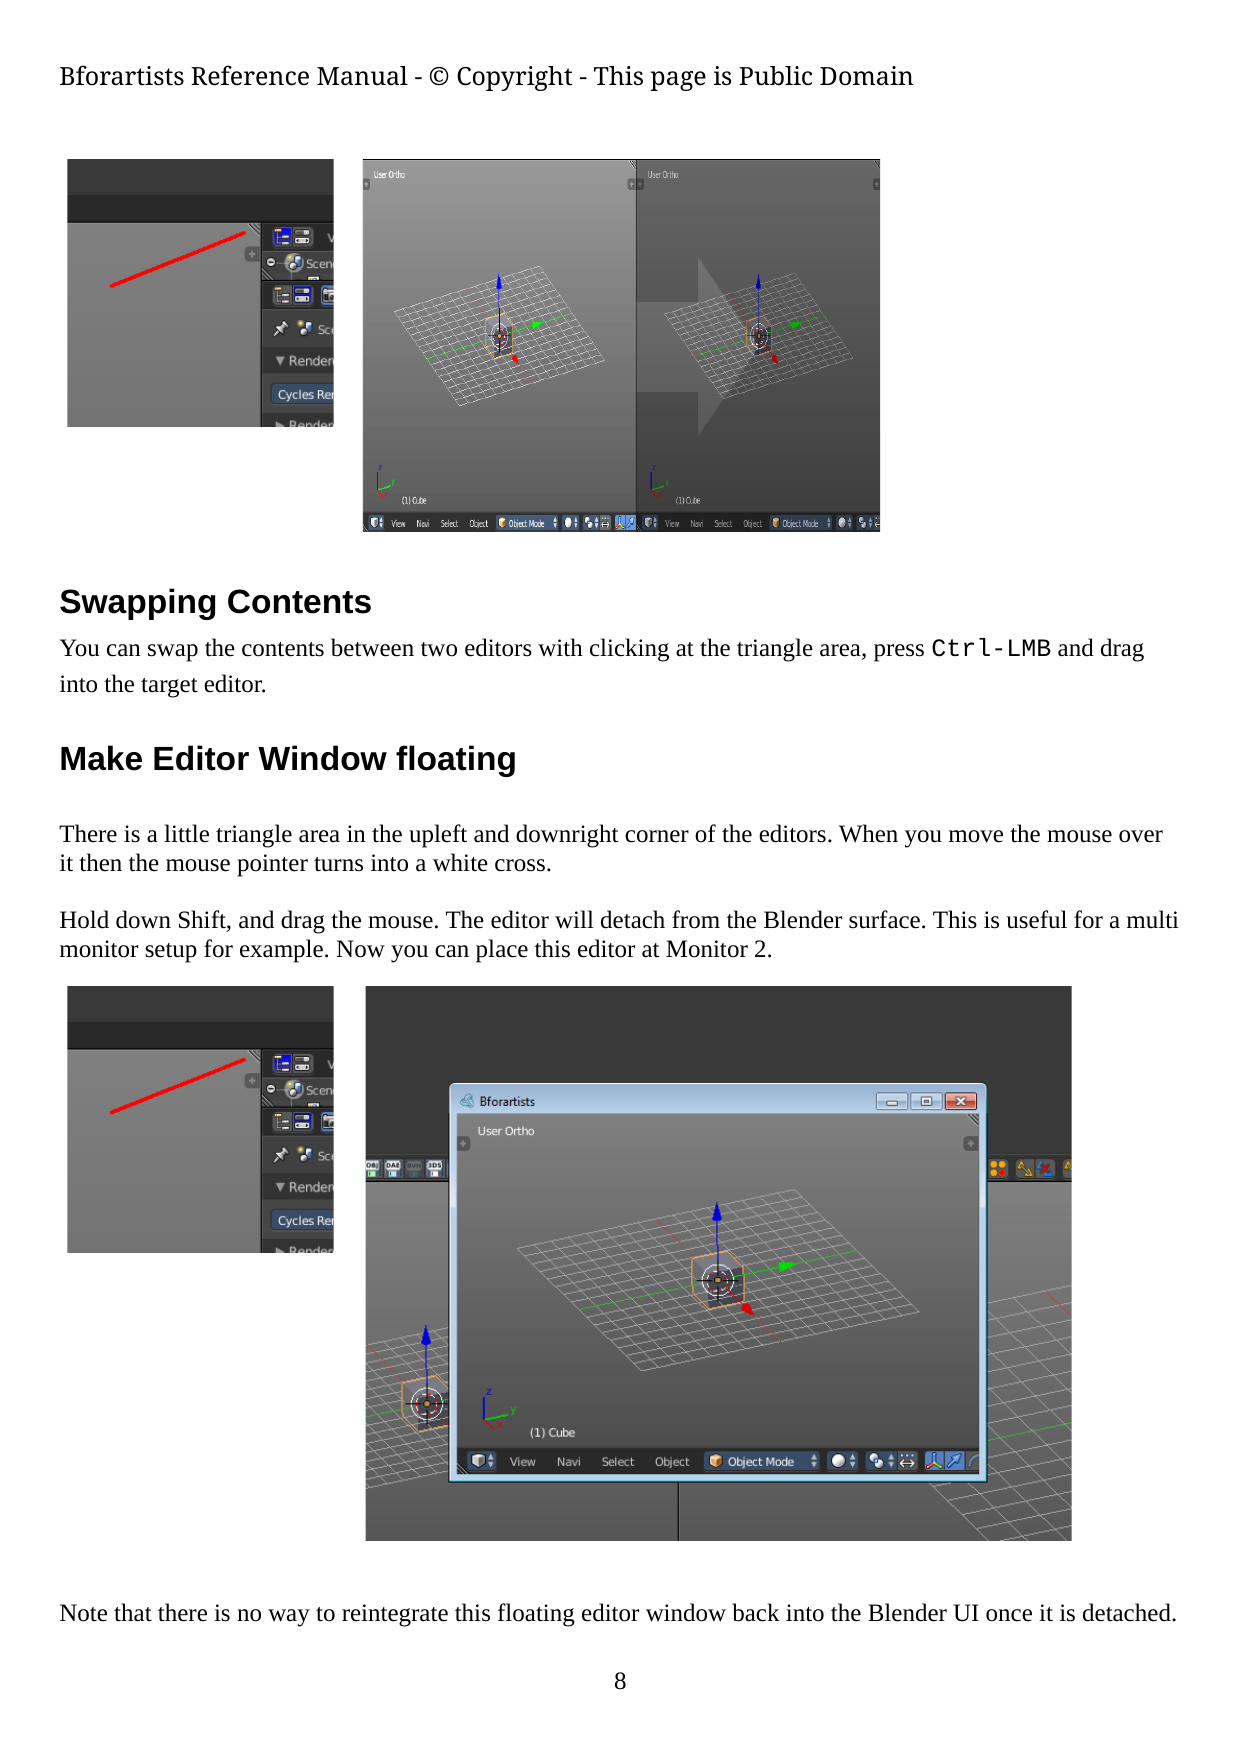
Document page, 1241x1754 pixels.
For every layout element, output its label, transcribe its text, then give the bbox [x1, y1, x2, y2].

subtitle Make Editor Window floating [59, 739, 1181, 778]
text Note that there is no way to reintegrate this floating editor window back into the Blender UI once it is detached. [59, 1598, 1181, 1627]
text There is a little triangle area in the upleft and downright corner of the editors. When you move the mouse over it then the mouse pointer turns into a white cross. [59, 819, 1181, 876]
picture [67, 159, 334, 427]
text You can swap the contents between two editors with clicking at the triangle area, press Ctrl-LMB and drag into the target editor. [59, 633, 1181, 698]
picture [365, 986, 1072, 1541]
text Hold down Shift, and drag the mouse. The editor will detach from the Blender surface. This is useful for a multi monitor setup for example. Now you can place this editor at Monitor 2. [59, 905, 1181, 963]
subtitle Swapping Contents [59, 581, 1181, 620]
picture [362, 159, 881, 532]
picture [67, 986, 334, 1253]
